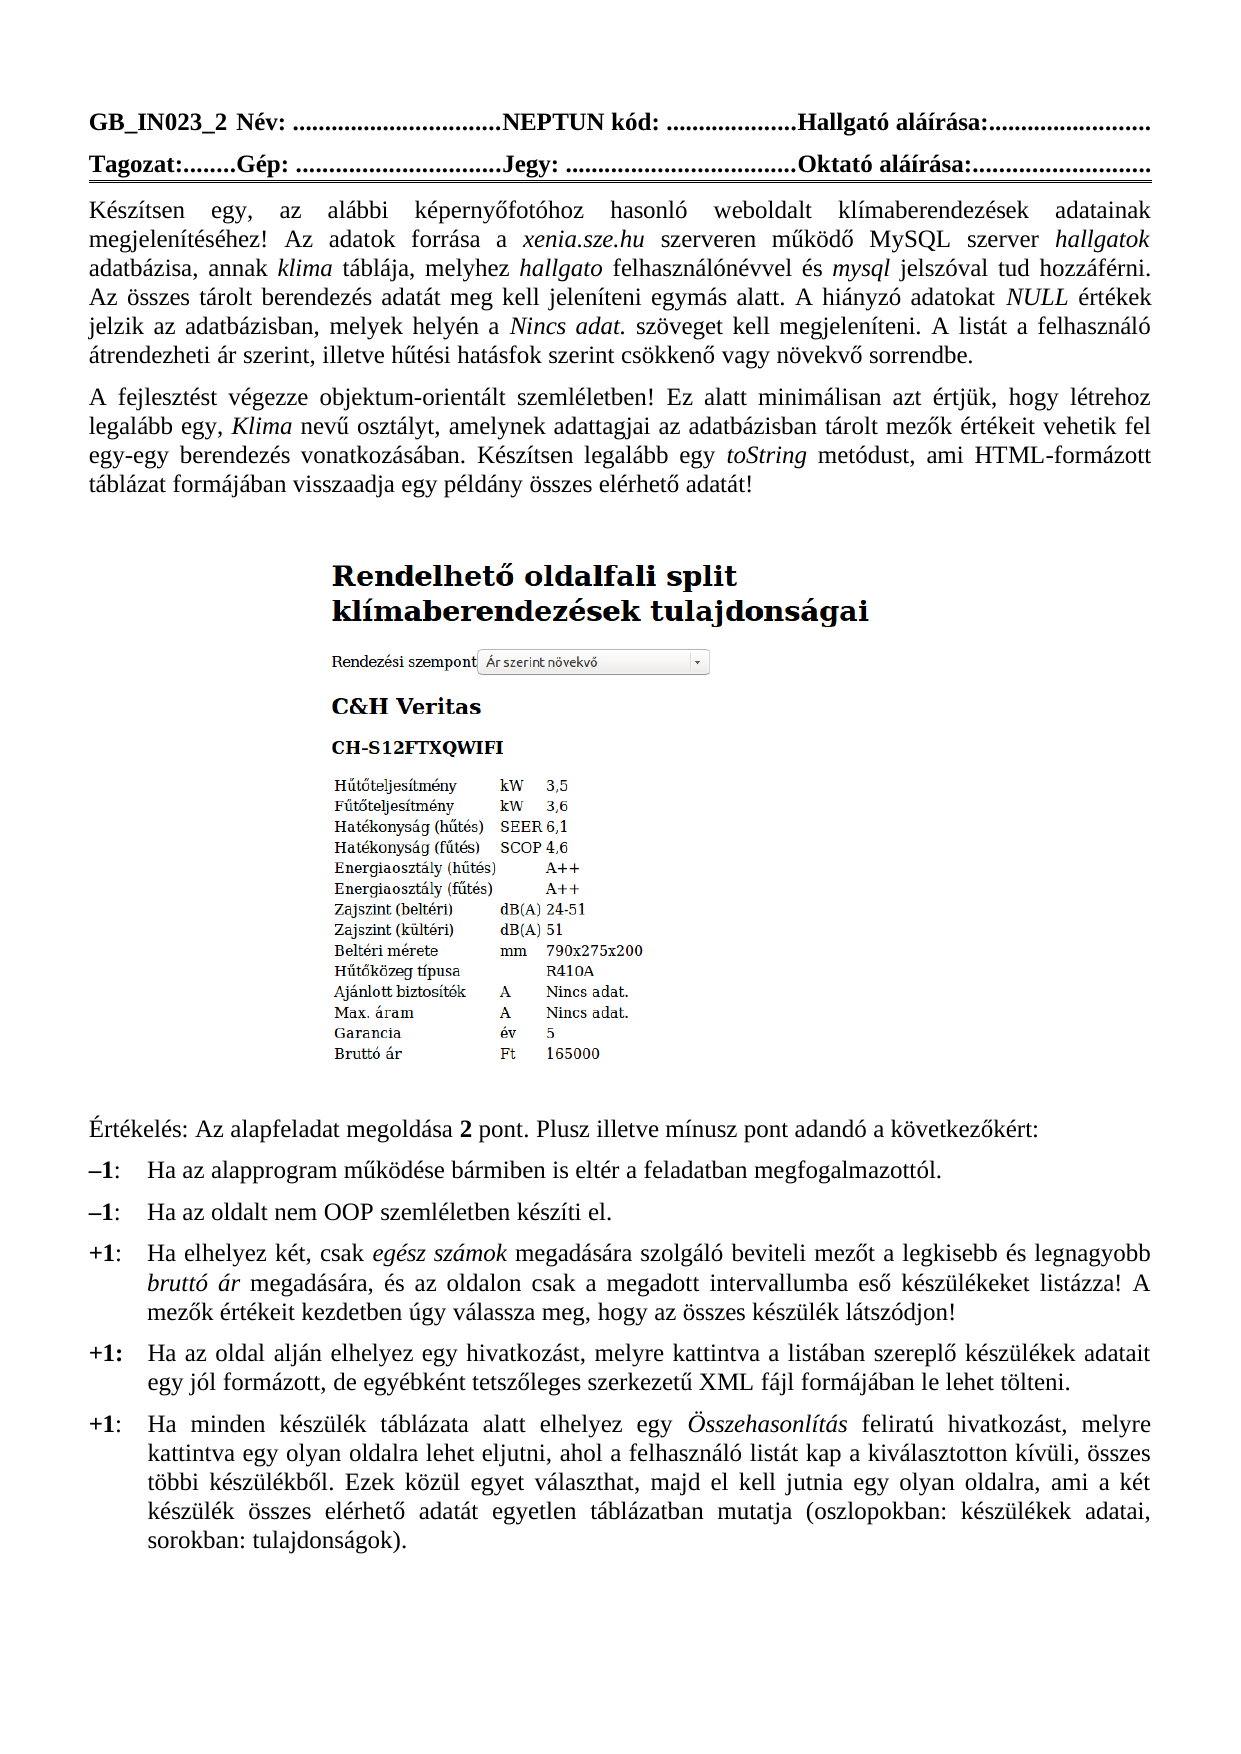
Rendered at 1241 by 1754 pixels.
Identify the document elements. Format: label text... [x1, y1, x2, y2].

text +1: Ha elhelyez két, csak egész számok megadására szolgáló beviteli mezőt a legkisebb és legnagyobb bruttó ár megadására, és az oldalon csak a megadott intervallumba eső készülékeket listázza! A mezők értékeit kezdetben úgy válassza meg, hogy az összes készülék látszódjon! [88, 1238, 1152, 1326]
text Tagozat: Gép: Jegy: Oktató aláírása: [88, 148, 1152, 182]
text GB_IN023_2 Név: NEPTUN kód: Hallgató aláírása: [88, 107, 1152, 136]
text A fejlesztést végezze objektum-orientált szemléletben! Ez alatt minimálisan azt értjük, hogy létrehoz legalább egy, Klima nevű osztályt, amelynek adattagjai az adatbázisban tárolt mezők értékeit vehetik fel egy-egy berendezés vonatkozásában. Készítsen legalább egy toString metódust, ami HTML-formázott táblázat formájában visszaadja egy példány összes elérhető adatát! [88, 382, 1152, 498]
text –1: Ha az alapprogram működése bármiben is eltér a feladatban megfogalmazottól. [88, 1155, 1152, 1184]
text Készítsen egy, az alábbi képernyőfotóhoz hasonló weboldalt klímaberendezések adatainak megjelenítéséhez! Az adatok forrása a xenia.sze.hu szerveren működő MySQL szerver hallgatok adatbázisa, annak klima táblája, melyhez hallgato felhasználónévvel és mysql jelszóval tud hozzáférni. Az összes tárolt berendezés adatát meg kell jeleníteni egymás alatt. A hiányzó adatokat NULL értékek jelzik az adatbázisban, melyek helyén a Nincs adat. szöveget kell megjeleníteni. A listát a felhasználó átrendezheti ár szerint, illetve hűtési hatásfok szerint csökkenő vagy növekvő sorrendbe. [88, 195, 1152, 369]
text +1: Ha minden készülék táblázata alatt elhelyez egy Összehasonlítás feliratú hivatkozást, melyre kattintva egy olyan oldalra lehet eljutni, ahol a felhasználó listát kap a kiválasztotton kívüli, összes többi készülékből. Ezek közül egyet választhat, majd el kell jutnia egy olyan oldalra, ami a két készülék összes elérhető adatát egyetlen táblázatban mutatja (oszlopokban: készülékek adatai, sorokban: tulajdonságok). [88, 1409, 1152, 1554]
text +1: Ha az oldal alján elhelyez egy hivatkozást, melyre kattintva a listában szereplő készülékek adatait egy jól formázott, de egyébként tetszőleges szerkezetű XML fájl formájában le lehet tölteni. [88, 1338, 1152, 1396]
text Értékelés: Az alapfeladat megoldása 2 pont. Plusz illetve mínusz pont adandó a következőkért: [88, 1114, 1152, 1143]
text –1: Ha az oldalt nem OOP szemléletben készíti el. [88, 1197, 1152, 1226]
picture [325, 539, 916, 1072]
